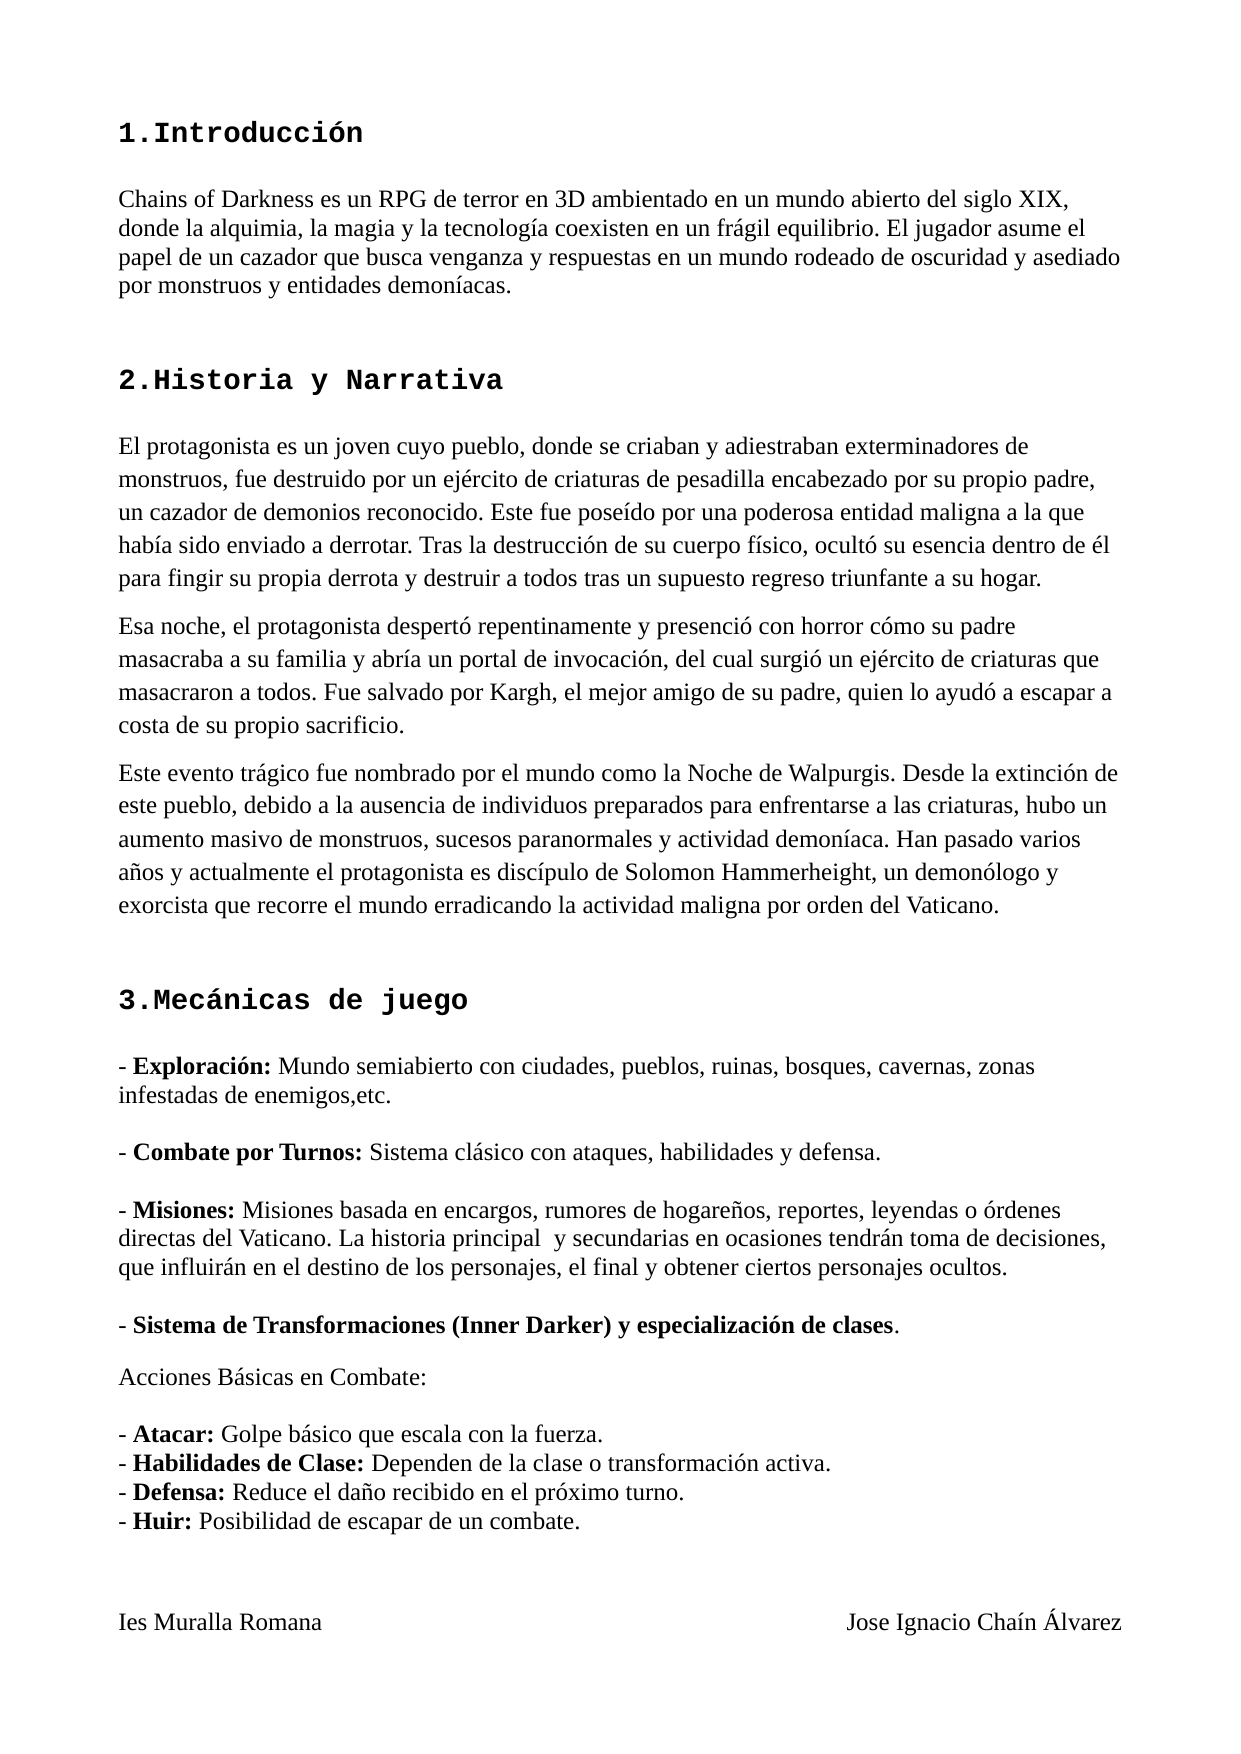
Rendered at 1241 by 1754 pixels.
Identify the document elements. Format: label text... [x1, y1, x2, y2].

text - Misiones: Misiones basada en encargos, rumores de hogareños, reportes, leyendas o órdenes directas del Vaticano. La historia principal y secundarias en ocasiones tendrán toma de decisiones, que influirán en el destino de los personajes, el final y obtener ciertos personajes ocultos. [118, 1195, 1122, 1281]
text Acciones Básicas en Combate: [118, 1362, 1122, 1391]
text - Sistema de Transformaciones (Inner Darker) y especialización de clases. [118, 1310, 1122, 1338]
text - Combate por Turnos: Sistema clásico con ataques, habilidades y defensa. [118, 1137, 1122, 1166]
text Este evento trágico fue nombrado por el mundo como la Noche de Walpurgis. Desde la extinción de este pueblo, debido a la ausencia de individuos preparados para enfrentarse a las criaturas, hubo un aumento masivo de monstruos, sucesos paranormales y actividad demoníaca. Han pasado varios años y actualmente el protagonista es discípulo de Solomon Hammerheight, un demonólogo y exorcista que recorre el mundo erradicando la actividad maligna por orden del Vaticano. [118, 758, 1122, 918]
text 1.Introducción [118, 118, 1122, 151]
text - Habilidades de Clase: Dependen de la clase o transformación activa. [118, 1448, 1122, 1477]
text - Atacar: Golpe básico que escala con la fuerza. [118, 1419, 1122, 1448]
text Esa noche, el protagonista despertó repentinamente y presenció con horror cómo su padre masacraba a su familia y abría un portal de invocación, del cual surgió un ejército de criaturas que masacraron a todos. Fue salvado por Kargh, el mejor amigo de su padre, quien lo ayudó a escapar a costa de su propio sacrificio. [118, 611, 1122, 739]
text 3.Mecánicas de juego [118, 985, 1122, 1018]
text Chains of Darkness es un RPG de terror en 3D ambientado en un mundo abierto del siglo XIX, donde la alquimia, la magia y la tecnología coexisten en un frágil equilibrio. El jugador asume el papel de un cazador que busca venganza y respuestas en un mundo rodeado de oscuridad y asediado por monstruos y entidades demoníacas. [118, 184, 1122, 299]
text - Defensa: Reduce el daño recibido en el próximo turno. [118, 1477, 1122, 1506]
text - Huir: Posibilidad de escapar de un combate. [118, 1506, 1122, 1534]
text El protagonista es un joven cuyo pueblo, donde se criaban y adiestraban exterminadores de monstruos, fue destruido por un ejército de criaturas de pesadilla encabezado por su propio padre, un cazador de demonios reconocido. Este fue poseído por una poderosa entidad maligna a la que había sido enviado a derrotar. Tras la destrucción de su cuerpo físico, ocultó su esencia dentro de él para fingir su propia derrota y destruir a todos tras un supuesto regreso triunfante a su hogar. [118, 431, 1122, 592]
text 2.Historia y Narrativa [118, 365, 1122, 398]
text - Exploración: Mundo semiabierto con ciudades, pueblos, ruinas, bosques, cavernas, zonas infestadas de enemigos,etc. [118, 1051, 1122, 1108]
